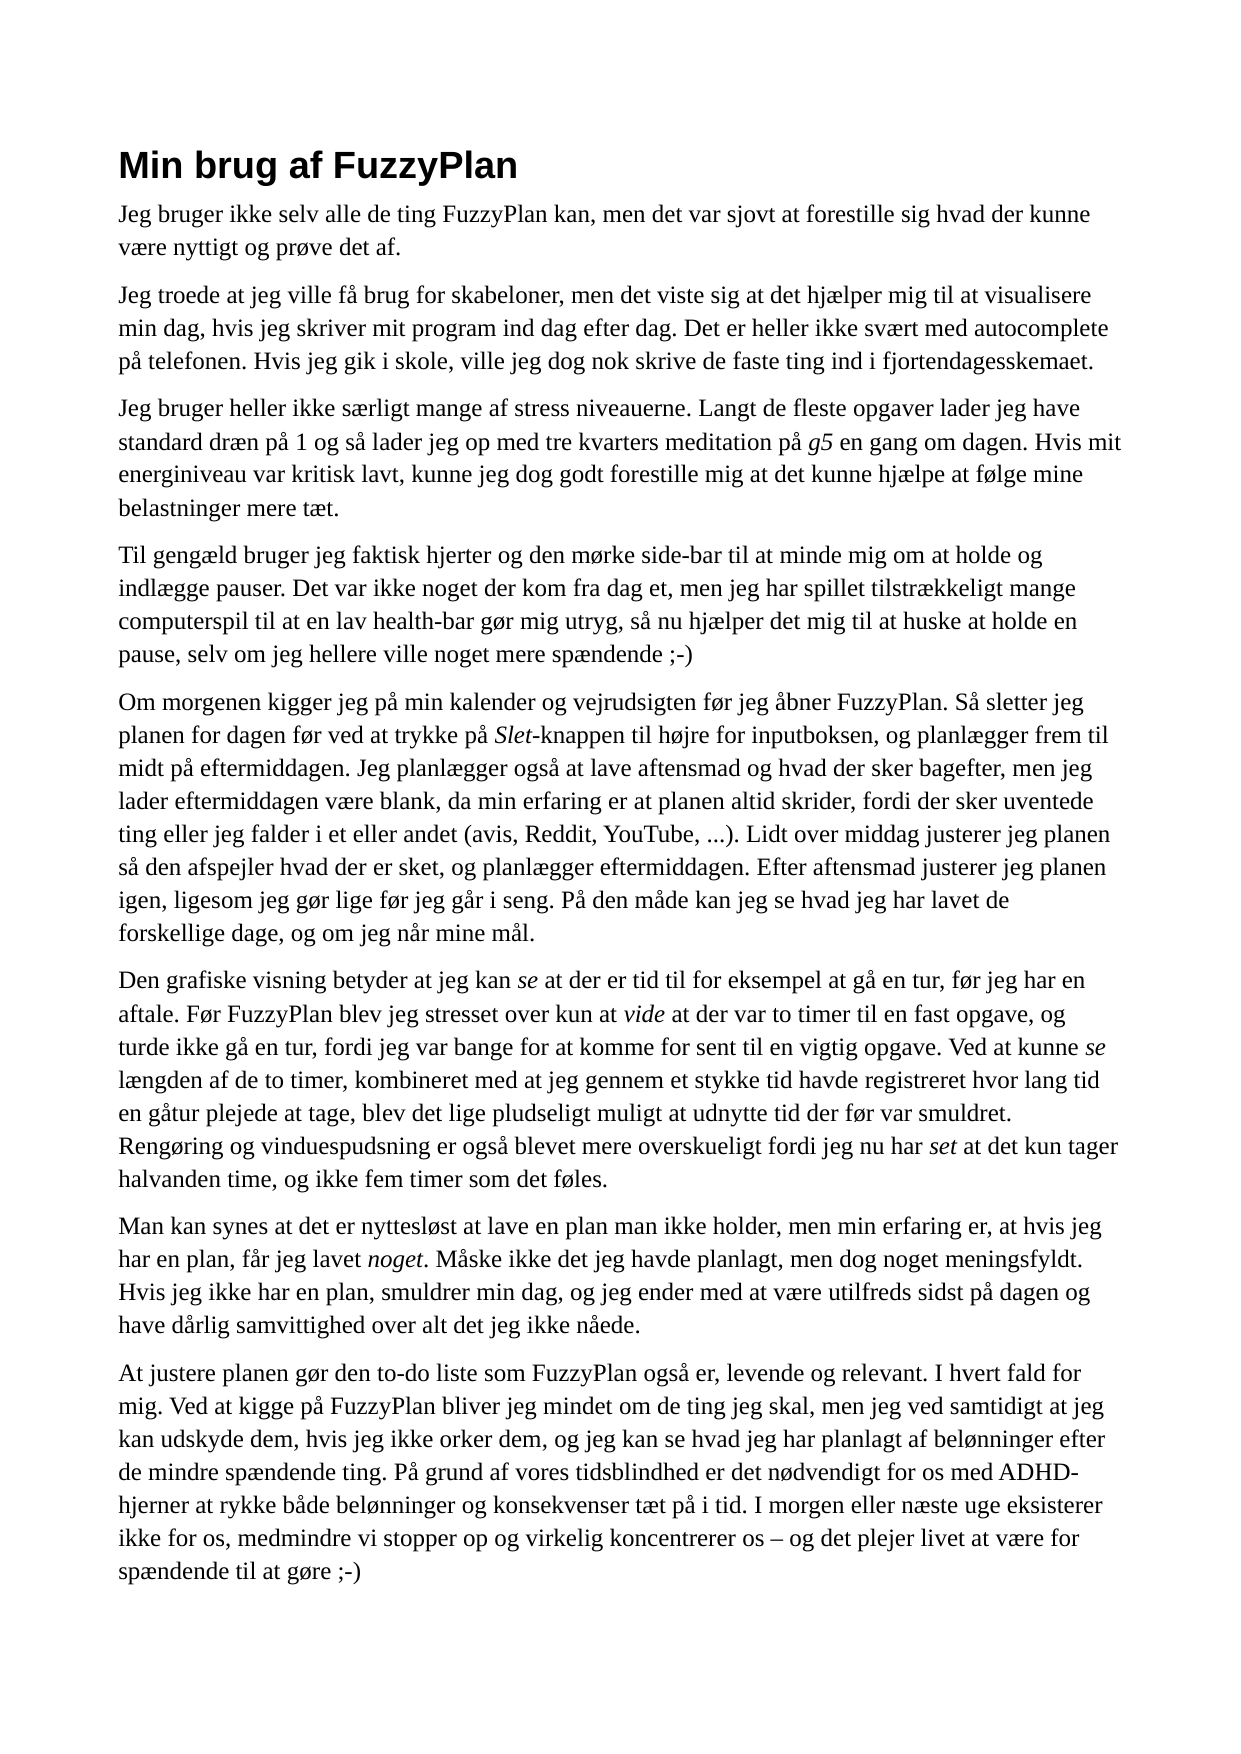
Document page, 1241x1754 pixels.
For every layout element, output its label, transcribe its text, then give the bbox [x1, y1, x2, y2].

text Man kan synes at det er nyttesløst at lave en plan man ikke holder, men min erfaring er, at hvis jeg har en plan, får jeg lavet noget. Måske ikke det jeg havde planlagt, men dog noget meningsfyldt. Hvis jeg ikke har en plan, smuldrer min dag, og jeg ender med at være utilfreds sidst på dagen og have dårlig samvittighed over alt det jeg ikke nåede. [118, 1211, 1122, 1339]
text Den grafiske visning betyder at jeg kan se at der er tid til for eksempel at gå en tur, før jeg har en aftale. Før FuzzyPlan blev jeg stresset over kun at vide at der var to timer til en fast opgave, og turde ikke gå en tur, fordi jeg var bange for at komme for sent til en vigtig opgave. Ved at kunne se længden af de to timer, kombineret med at jeg gennem et stykke tid havde registreret hvor lang tid en gåtur plejede at tage, blev det lige pludseligt muligt at udnytte tid der før var smuldret. Rengøring og vinduespudsning er også blevet mere overskueligt fordi jeg nu har set at det kun tager halvanden time, og ikke fem timer som det føles. [118, 966, 1122, 1192]
text At justere planen gør den to-do liste som FuzzyPlan også er, levende og relevant. I hvert fald for mig. Ved at kigge på FuzzyPlan bliver jeg mindet om de ting jeg skal, men jeg ved samtidigt at jeg kan udskyde dem, hvis jeg ikke orker dem, og jeg kan se hvad jeg har planlagt af belønninger efter de mindre spændende ting. På grund af vores tidsblindhed er det nødvendigt for os med ADHD-hjerner at rykke både belønninger og konsekvenser tæt på i tid. I morgen eller næste uge eksisterer ikke for os, medmindre vi stopper op og virkelig koncentrerer os – og det plejer livet at være for spændende til at gøre ;-) [118, 1358, 1122, 1585]
text Jeg troede at jeg ville få brug for skabeloner, men det viste sig at det hjælper mig til at visualisere min dag, hvis jeg skriver mit program ind dag efter dag. Det er heller ikke svært med autocomplete på telefonen. Hvis jeg gik i skole, ville jeg dog nok skrive de faste ting ind i fjortendagesskemaet. [118, 280, 1122, 375]
text Jeg bruger heller ikke særligt mange af stress niveauerne. Langt de fleste opgaver lader jeg have standard dræn på 1 og så lader jeg op med tre kvarters meditation på g5 en gang om dagen. Hvis mit energiniveau var kritisk lavt, kunne jeg dog godt forestille mig at det kunne hjælpe at følge mine belastninger mere tæt. [118, 393, 1122, 521]
text Jeg bruger ikke selv alle de ting FuzzyPlan kan, men det var sjovt at forestille sig hvad der kunne være nyttigt og prøve det af. [118, 199, 1122, 261]
subtitle Min brug af FuzzyPlan [118, 143, 1122, 187]
text Til gengæld bruger jeg faktisk hjerter og den mørke side-bar til at minde mig om at holde og indlægge pauser. Det var ikke noget der kom fra dag et, men jeg har spillet tilstrækkeligt mange computerspil til at en lav health-bar gør mig utryg, så nu hjælper det mig til at huske at holde en pause, selv om jeg hellere ville noget mere spændende ;-) [118, 540, 1122, 668]
text Om morgenen kigger jeg på min kalender og vejrudsigten før jeg åbner FuzzyPlan. Så sletter jeg planen for dagen før ved at trykke på Slet-knappen til højre for inputboksen, og planlægger frem til midt på eftermiddagen. Jeg planlægger også at lave aftensmad og hvad der sker bagefter, men jeg lader eftermiddagen være blank, da min erfaring er at planen altid skrider, fordi der sker uventede ting eller jeg falder i et eller andet (avis, Reddit, YouTube, ...). Lidt over middag justerer jeg planen så den afspejler hvad der er sket, og planlægger eftermiddagen. Efter aftensmad justerer jeg planen igen, ligesom jeg gør lige før jeg går i seng. På den måde kan jeg se hvad jeg har lavet de forskellige dage, og om jeg når mine mål. [118, 687, 1122, 947]
